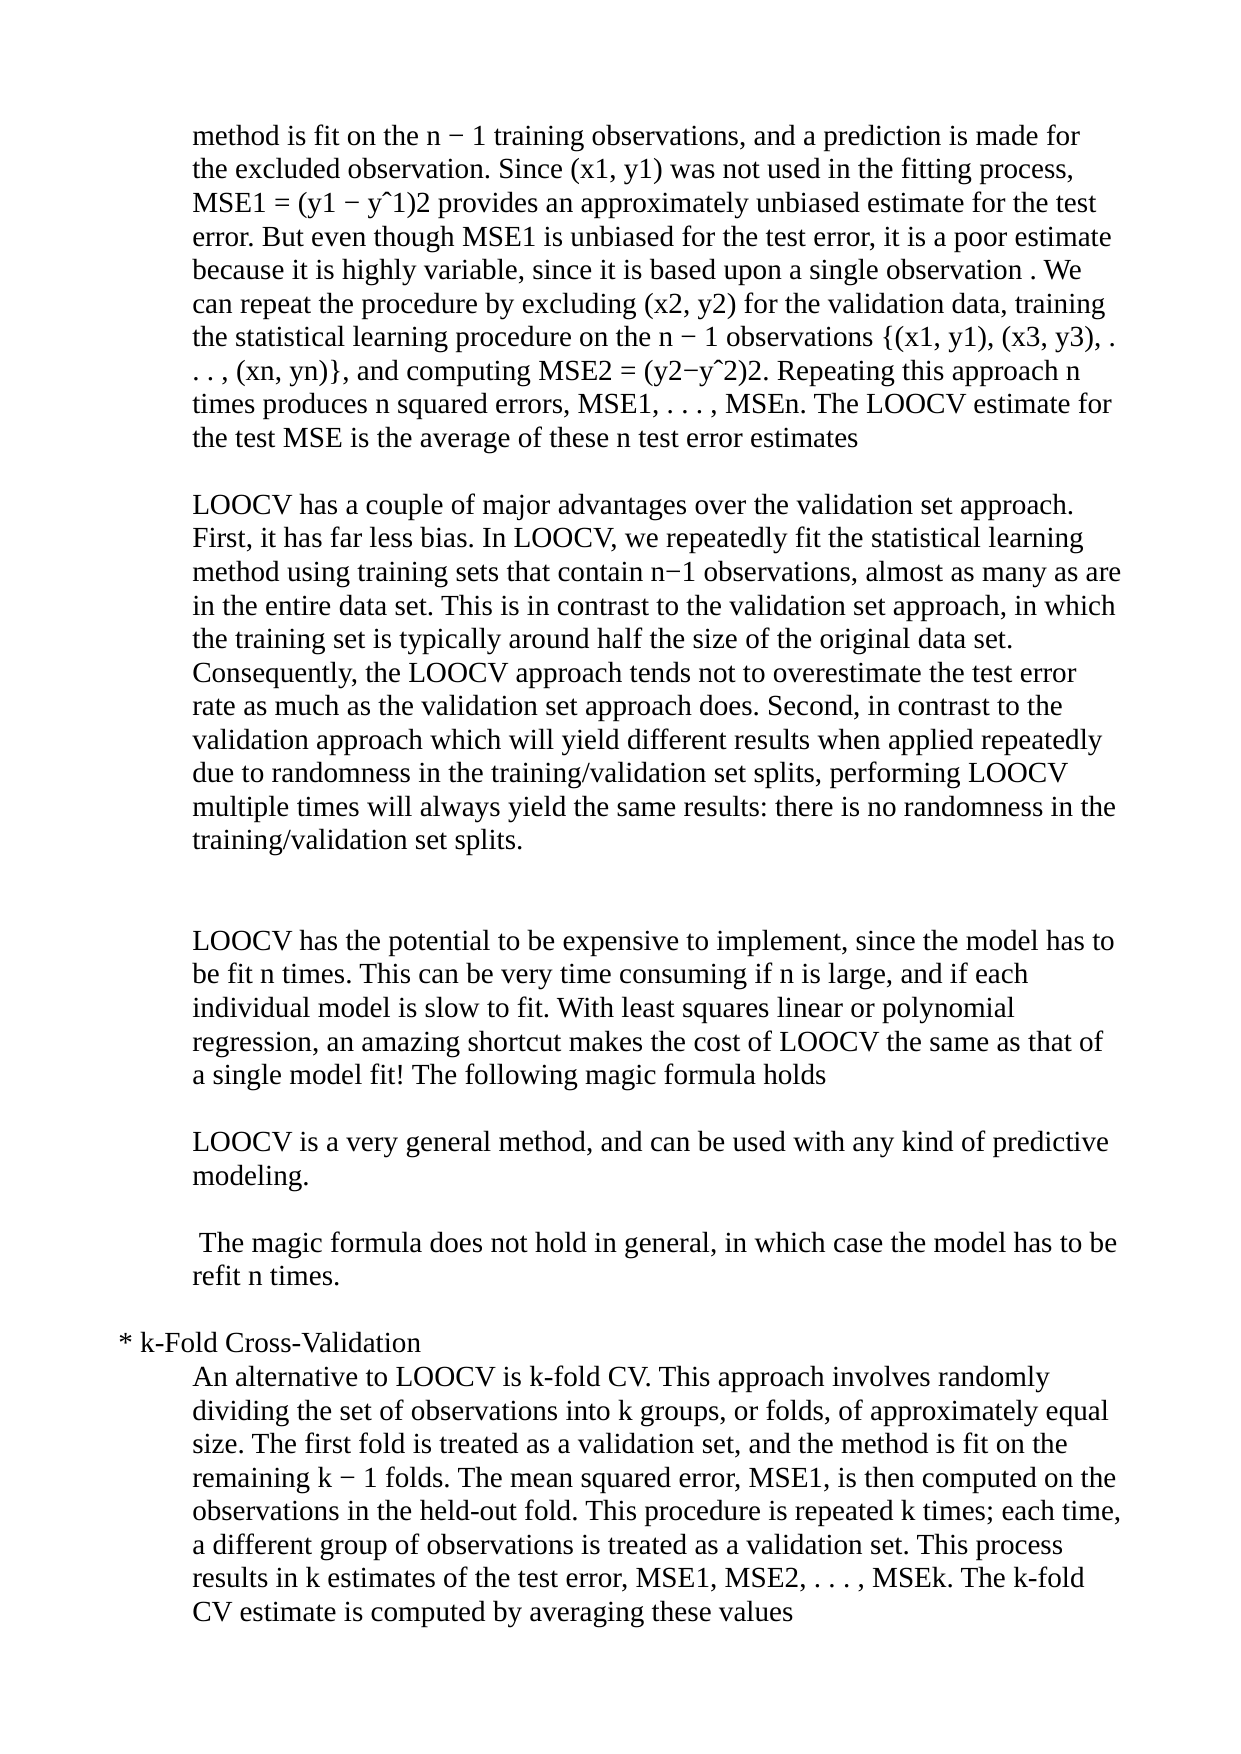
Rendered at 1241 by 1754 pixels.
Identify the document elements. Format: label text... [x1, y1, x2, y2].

text LOOCV has the potential to be expensive to implement, since the model has to be fit n times. This can be very time consuming if n is large, and if each individual model is slow to fit. With least squares linear or polynomial regression, an amazing shortcut makes the cost of LOOCV the same as that of a single model fit! The following magic formula holds [118, 923, 1122, 1091]
text LOOCV has a couple of major advantages over the validation set approach. First, it has far less bias. In LOOCV, we repeatedly fit the statistical learning method using training sets that contain n−1 observations, almost as many as are in the entire data set. This is in contrast to the validation set approach, in which the training set is typically around half the size of the original data set. Consequently, the LOOCV approach tends not to overestimate the test error rate as much as the validation set approach does. Second, in contrast to the validation approach which will yield different results when applied repeatedly due to randomness in the training/validation set splits, performing LOOCV multiple times will always yield the same results: there is no randomness in the training/validation set splits. [118, 487, 1122, 856]
text An alternative to LOOCV is k-fold CV. This approach involves randomly dividing the set of observations into k groups, or folds, of approximately equal size. The first fold is treated as a validation set, and the method is fit on the remaining k − 1 folds. The mean squared error, MSE1, is then computed on the observations in the held-out fold. This procedure is repeated k times; each time, a different group of observations is treated as a validation set. This process results in k estimates of the test error, MSE1, MSE2, . . . , MSEk. The k-fold CV estimate is computed by averaging these values [118, 1359, 1122, 1627]
text method is fit on the n − 1 training observations, and a prediction is made for the excluded observation. Since (x1, y1) was not used in the fitting process, MSE1 = (y1 − yˆ1)2 provides an approximately unbiased estimate for the test error. But even though MSE1 is unbiased for the test error, it is a poor estimate because it is highly variable, since it is based upon a single observation . We can repeat the procedure by excluding (x2, y2) for the validation data, training the statistical learning procedure on the n − 1 observations {(x1, y1), (x3, y3), . . . , (xn, yn)}, and computing MSE2 = (y2−yˆ2)2. Repeating this approach n times produces n squared errors, MSE1, . . . , MSEn. The LOOCV estimate for the test MSE is the average of these n test error estimates [118, 118, 1122, 453]
text * k-Fold Cross-Validation [118, 1326, 1122, 1359]
text LOOCV is a very general method, and can be used with any kind of predictive modeling. [118, 1124, 1122, 1191]
text The magic formula does not hold in general, in which case the model has to be refit n times. [118, 1225, 1122, 1292]
